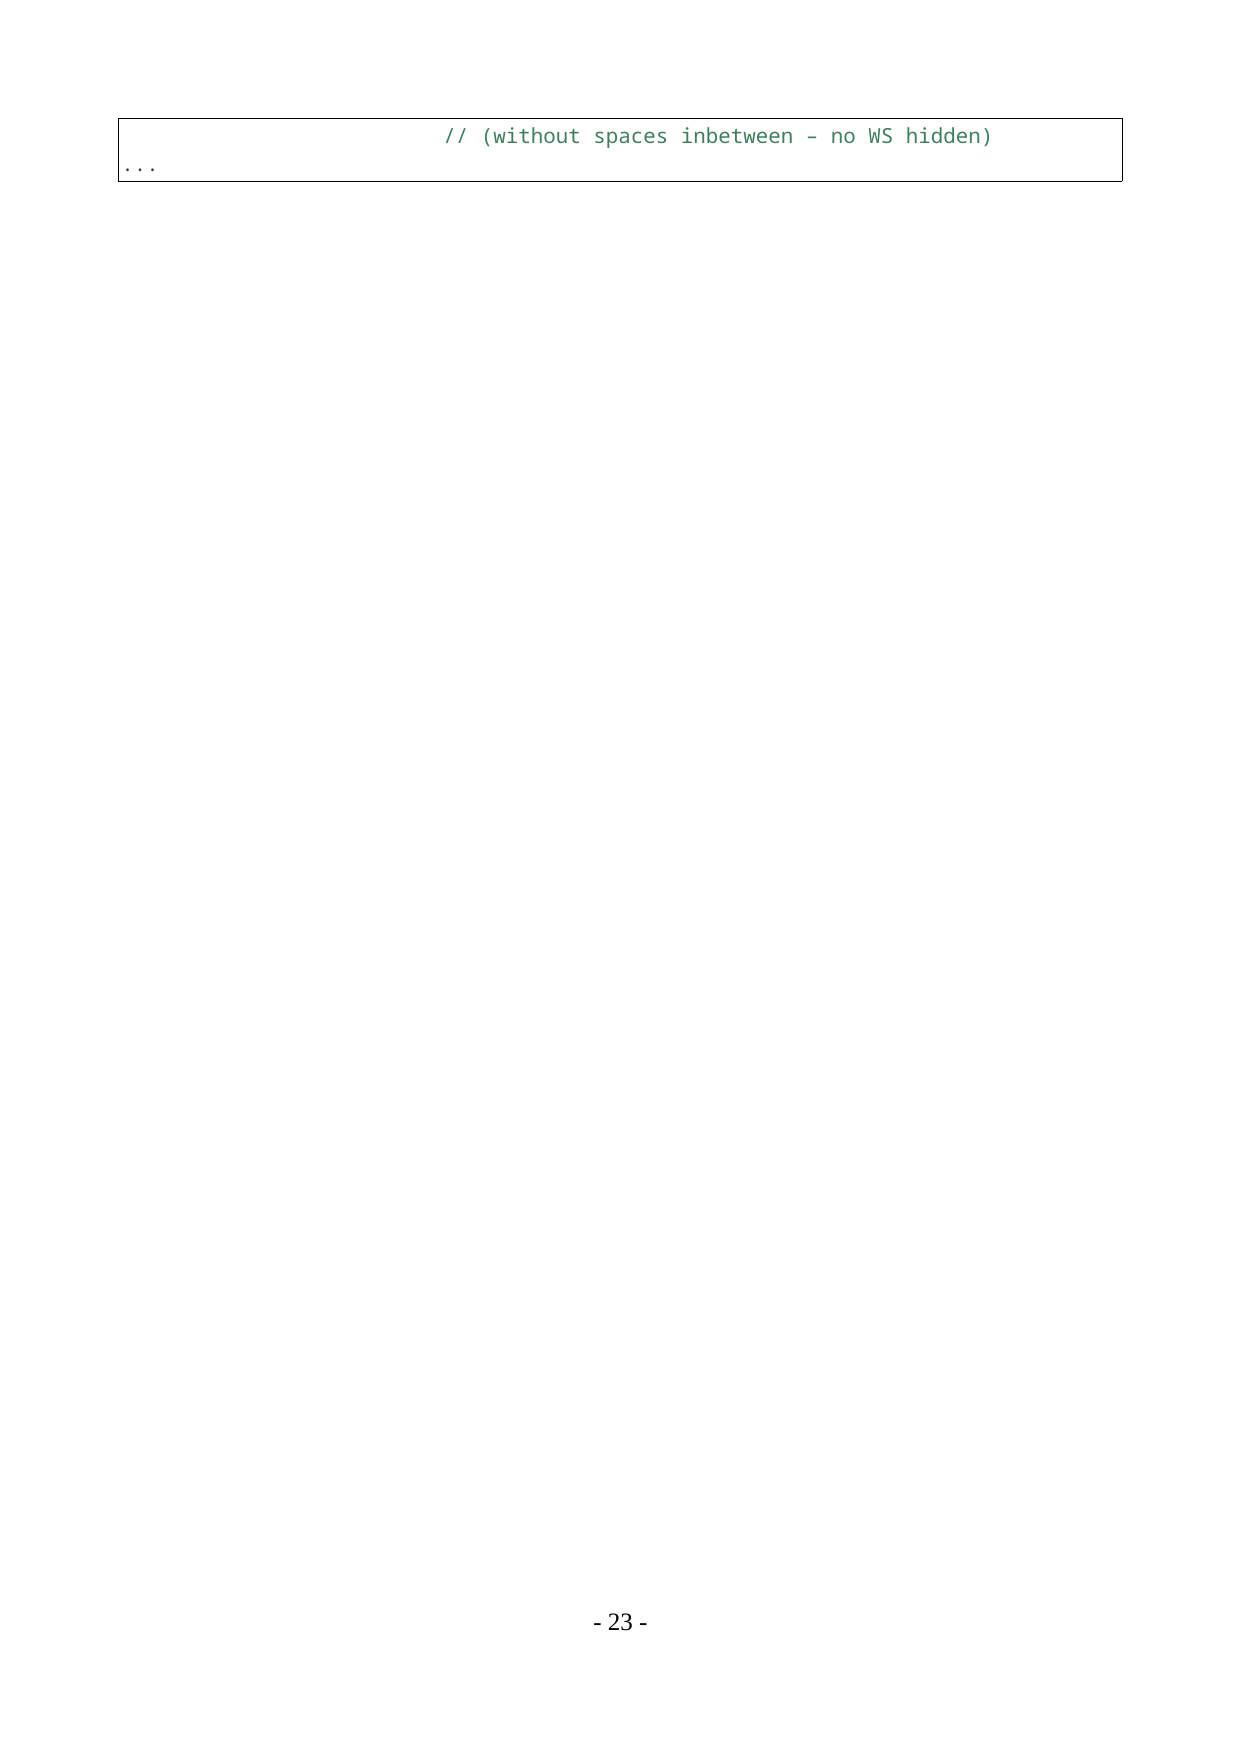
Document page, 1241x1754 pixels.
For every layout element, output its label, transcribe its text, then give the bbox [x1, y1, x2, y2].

text // (without spaces inbetween – no WS hidden) [119, 119, 1122, 147]
text ... [119, 147, 1122, 181]
